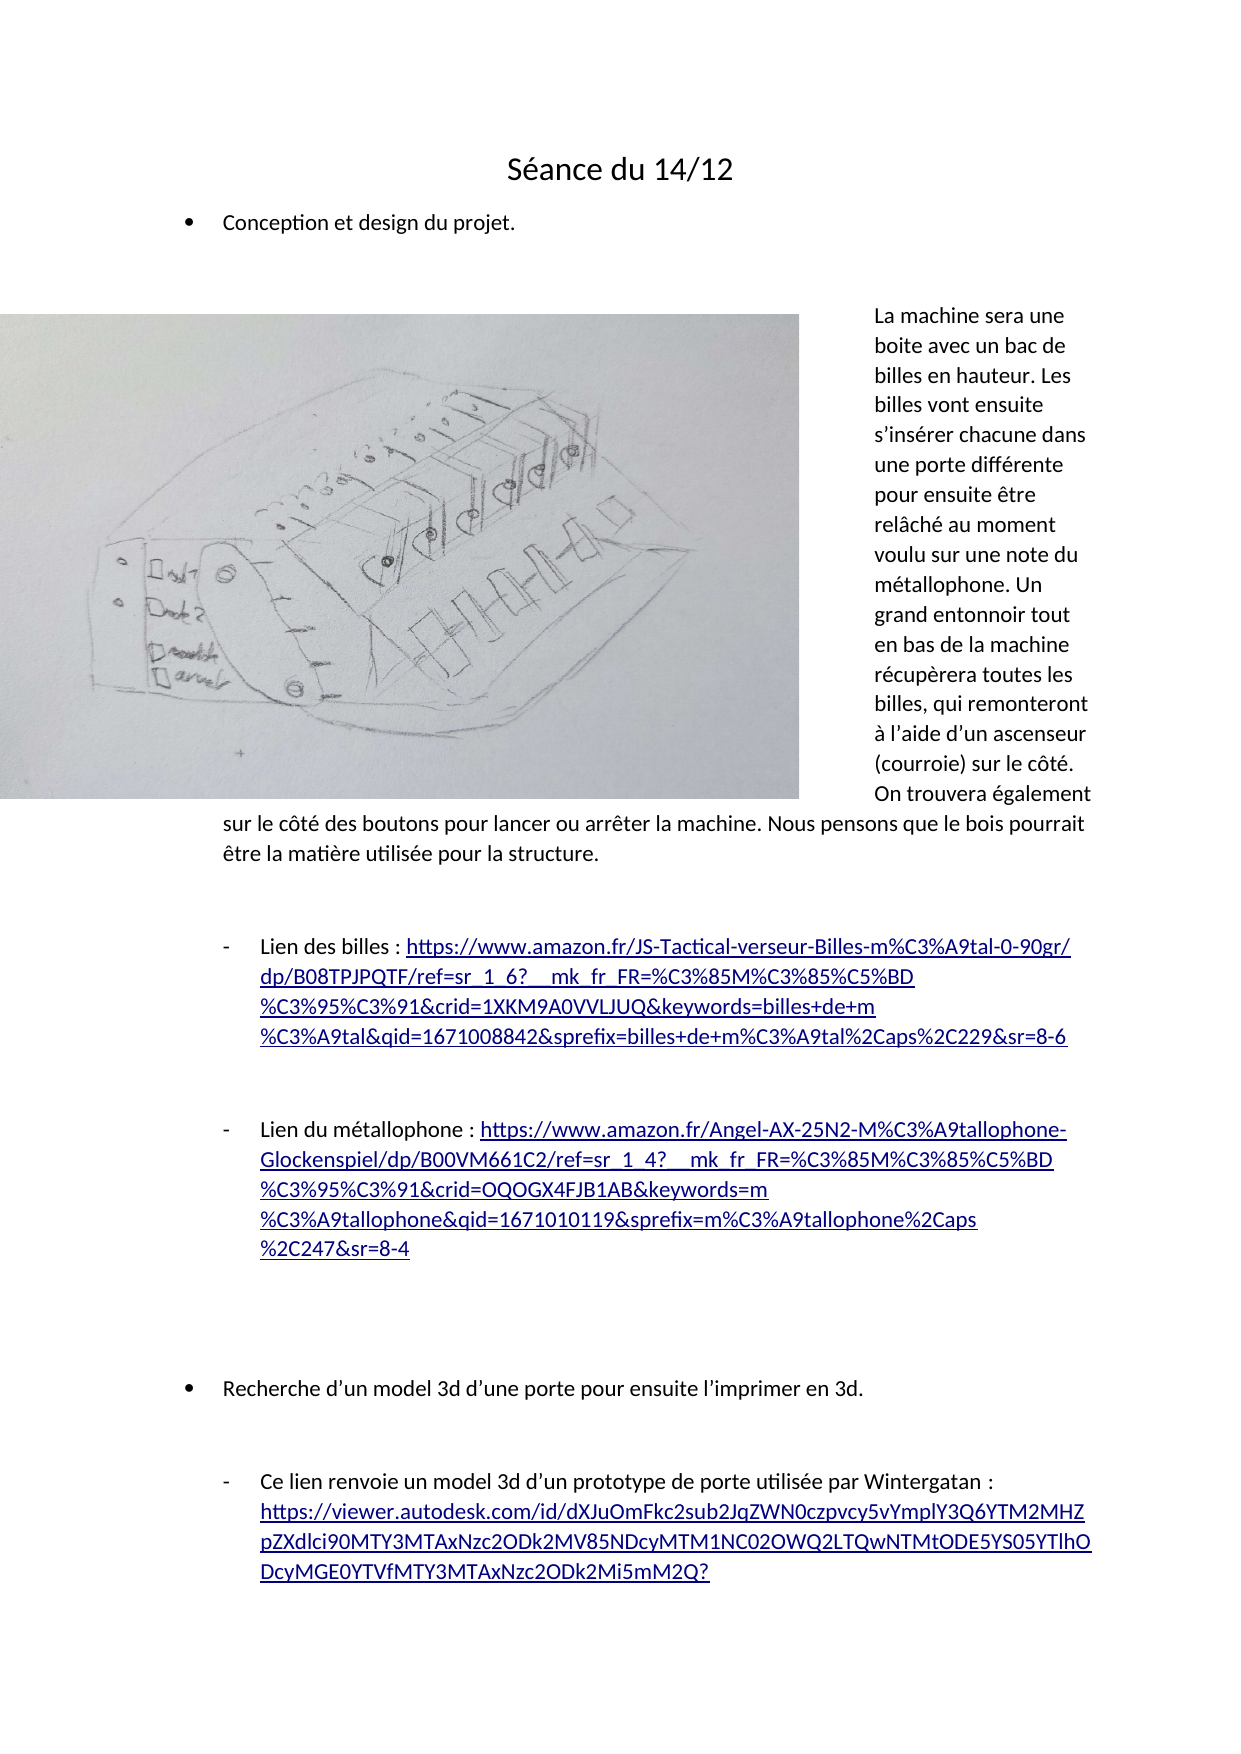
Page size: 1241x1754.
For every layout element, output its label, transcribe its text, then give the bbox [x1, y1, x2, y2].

list Conception et design du projet. [185, 208, 1093, 236]
list Lien des billes : https://www.amazon.fr/JS-Tactical-verseur-Billes-m%C3%A9tal-0-90gr/dp/B08TPJPQTF/ref=sr_1_6?__mk_fr_FR=%C3%85M%C3%85%C5%BD%C3%95%C3%91&crid=1XKM9A0VVLJUQ&keywords=billes+de+m%C3%A9tal&qid=1671008842&sprefix=billes+de+m%C3%A9tal%2Caps%2C229&sr=8-6 [223, 932, 1093, 1050]
text Séance du 14/12 [148, 148, 1093, 188]
list La machine sera une boite avec un bac de billes en hauteur. Les billes vont ensuite s’insérer chacune dans une porte différente pour ensuite être relâché au moment voulu sur une note du métallophone. Un grand entonnoir tout en bas de la machine récupèrera toutes les billes, qui remonteront à l’aide d’un ascenseur (courroie) sur le côté. On trouvera également sur le côté des boutons pour lancer ou arrêter la machine. Nous pensons que le bois pourrait être la matière utilisée pour la structure. [223, 301, 1093, 867]
list Ce lien renvoie un model 3d d’un prototype de porte utilisée par Wintergatan : https://viewer.autodesk.com/id/dXJuOmFkc2sub2JqZWN0czpvcy5vYmplY3Q6YTM2MHZpZXdlci90MTY3MTAxNzc2ODk2MV85NDcyMTM1NC02OWQ2LTQwNTMtODE5YS05YTlhODcyMGE0YTVfMTY3MTAxNzc2ODk2Mi5mM2Q? [223, 1467, 1093, 1585]
list Lien du métallophone : https://www.amazon.fr/Angel-AX-25N2-M%C3%A9tallophone-Glockenspiel/dp/B00VM661C2/ref=sr_1_4?__mk_fr_FR=%C3%85M%C3%85%C5%BD%C3%95%C3%91&crid=OQOGX4FJB1AB&keywords=m%C3%A9tallophone&qid=1671010119&sprefix=m%C3%A9tallophone%2Caps%2C247&sr=8-4 [223, 1115, 1093, 1263]
list Recherche d’un model 3d d’une porte pour ensuite l’imprimer en 3d. [185, 1374, 1093, 1402]
